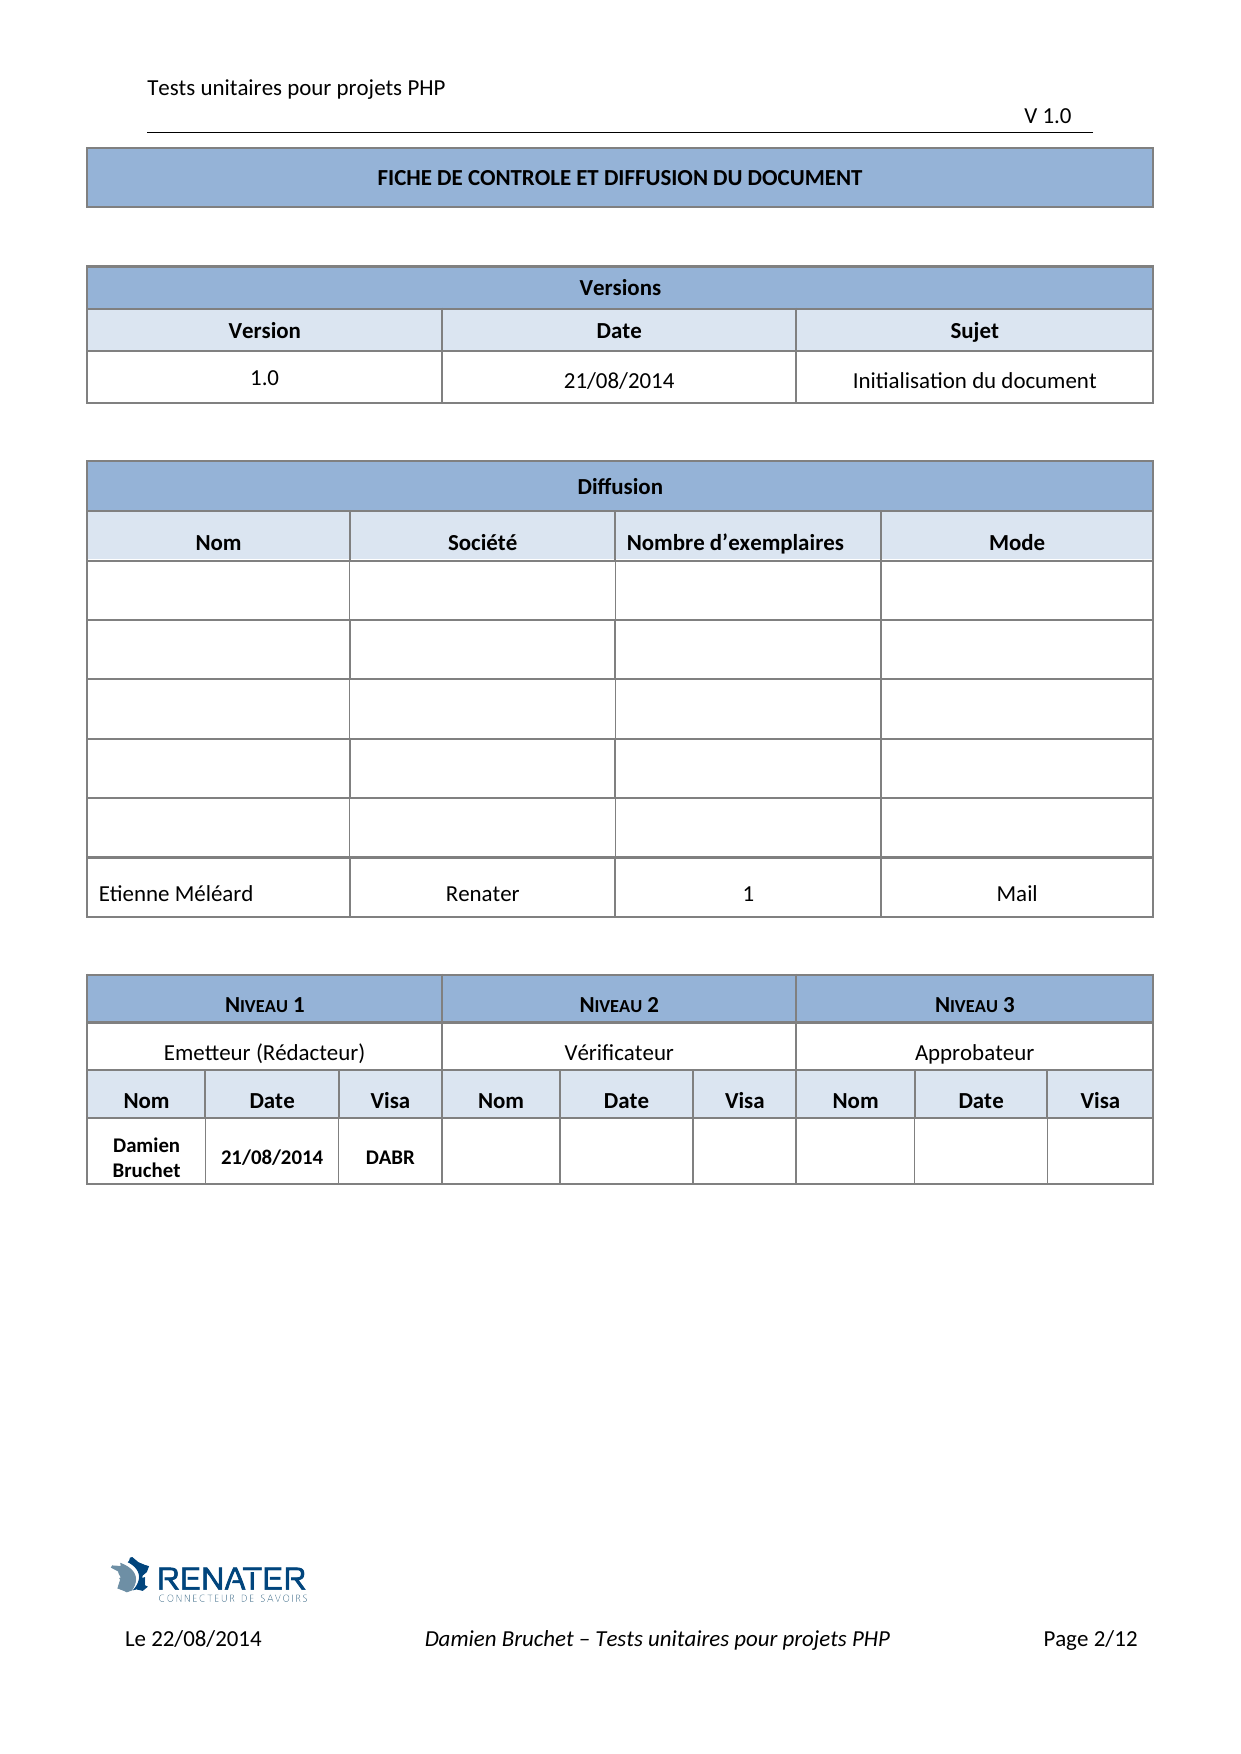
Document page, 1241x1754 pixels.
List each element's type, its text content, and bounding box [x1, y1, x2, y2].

table_cell [616, 740, 880, 797]
table_cell 21/08/2014 [206, 1119, 338, 1183]
table_cell [882, 621, 1152, 678]
table_cell [561, 1119, 692, 1183]
table_cell Mail [882, 859, 1152, 916]
table_cell Emetteur (Rédacteur) [88, 1024, 441, 1069]
table_cell 1 [616, 859, 880, 916]
picture [109, 1541, 308, 1617]
table_cell Renater [351, 859, 614, 916]
table_cell Niveau 2 [443, 976, 795, 1021]
table_cell 1.0 [88, 352, 441, 402]
table_cell Vérificateur [443, 1024, 795, 1069]
table_cell Mode [882, 512, 1152, 559]
table_cell Diffusion [88, 462, 1152, 510]
table_cell [694, 1119, 795, 1183]
table_cell [351, 621, 614, 678]
table_cell [616, 799, 880, 856]
table_cell Nom [443, 1071, 559, 1117]
table_cell [882, 562, 1152, 619]
table_cell [350, 799, 615, 856]
table_cell Société [351, 512, 614, 559]
table_cell [351, 740, 614, 797]
table_cell [87, 404, 1153, 460]
table_header FICHE DE CONTROLE ET DIFFUSION DU DOCUMENT [88, 149, 1152, 206]
table_cell Initialisation du document [797, 352, 1152, 402]
table_cell Etienne Méléard [88, 859, 349, 916]
table_cell [88, 680, 349, 738]
table_cell [616, 621, 880, 678]
table_cell [88, 562, 349, 619]
table_cell [882, 680, 1152, 738]
table_cell Date [443, 310, 795, 350]
table_cell Approbateur [797, 1024, 1152, 1069]
table_cell [88, 740, 349, 797]
table_cell [882, 799, 1152, 856]
table_cell Sujet [797, 310, 1152, 350]
table_cell Nom [88, 512, 349, 559]
table_cell [616, 680, 880, 738]
table_cell 21/08/2014 [443, 352, 795, 402]
table_cell Visa [1048, 1071, 1152, 1117]
table_cell Version [88, 310, 441, 350]
table_cell Date [561, 1071, 692, 1117]
table_cell Visa [340, 1071, 441, 1117]
table_cell DABR [339, 1119, 441, 1183]
table_cell Niveau 3 [797, 976, 1152, 1021]
table_cell [797, 1119, 914, 1183]
table_cell [882, 740, 1152, 797]
table_cell Damien Bruchet [88, 1119, 205, 1183]
table_cell [350, 562, 615, 619]
table_cell Date [916, 1071, 1046, 1117]
table_cell Nom [88, 1071, 204, 1117]
table_cell [915, 1119, 1047, 1183]
table_cell Versions [88, 268, 1152, 308]
table_cell [88, 621, 349, 678]
table_cell [87, 208, 1153, 265]
table_cell [87, 918, 1153, 973]
table_cell Visa [694, 1071, 795, 1117]
table_cell [443, 1119, 559, 1183]
table_cell Nom [797, 1071, 914, 1117]
table_cell [88, 799, 349, 856]
table_cell [350, 680, 615, 738]
table_cell [1048, 1119, 1152, 1183]
table_cell Niveau 1 [88, 976, 441, 1021]
table_cell [616, 562, 880, 619]
table_cell Nombre d’exemplaires [616, 512, 880, 559]
table_cell Date [206, 1071, 338, 1117]
